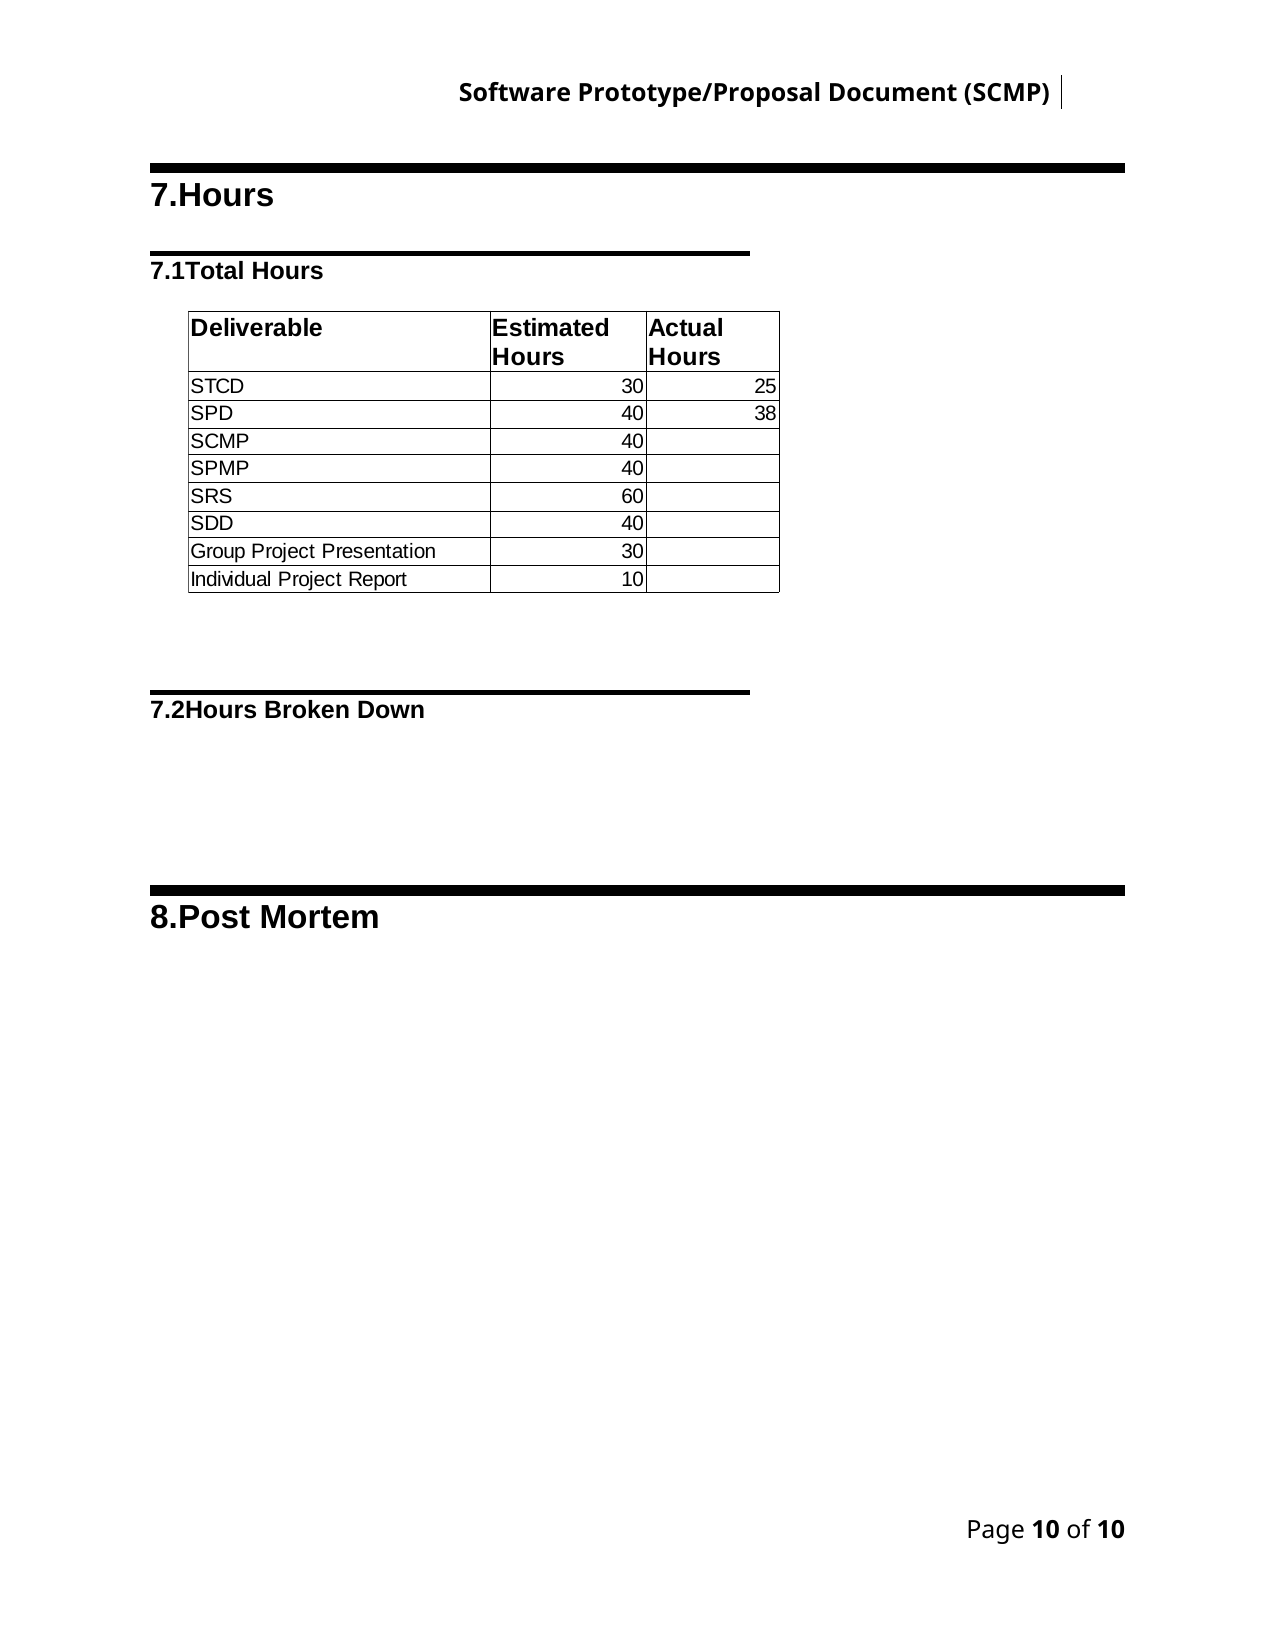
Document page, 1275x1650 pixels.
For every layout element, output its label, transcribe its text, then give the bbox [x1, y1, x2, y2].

subtitle Hours [150, 173, 1125, 213]
subtitle Post Mortem [150, 896, 1125, 936]
subtitle Hours Broken Down [150, 695, 750, 724]
subtitle Total Hours [150, 256, 750, 285]
